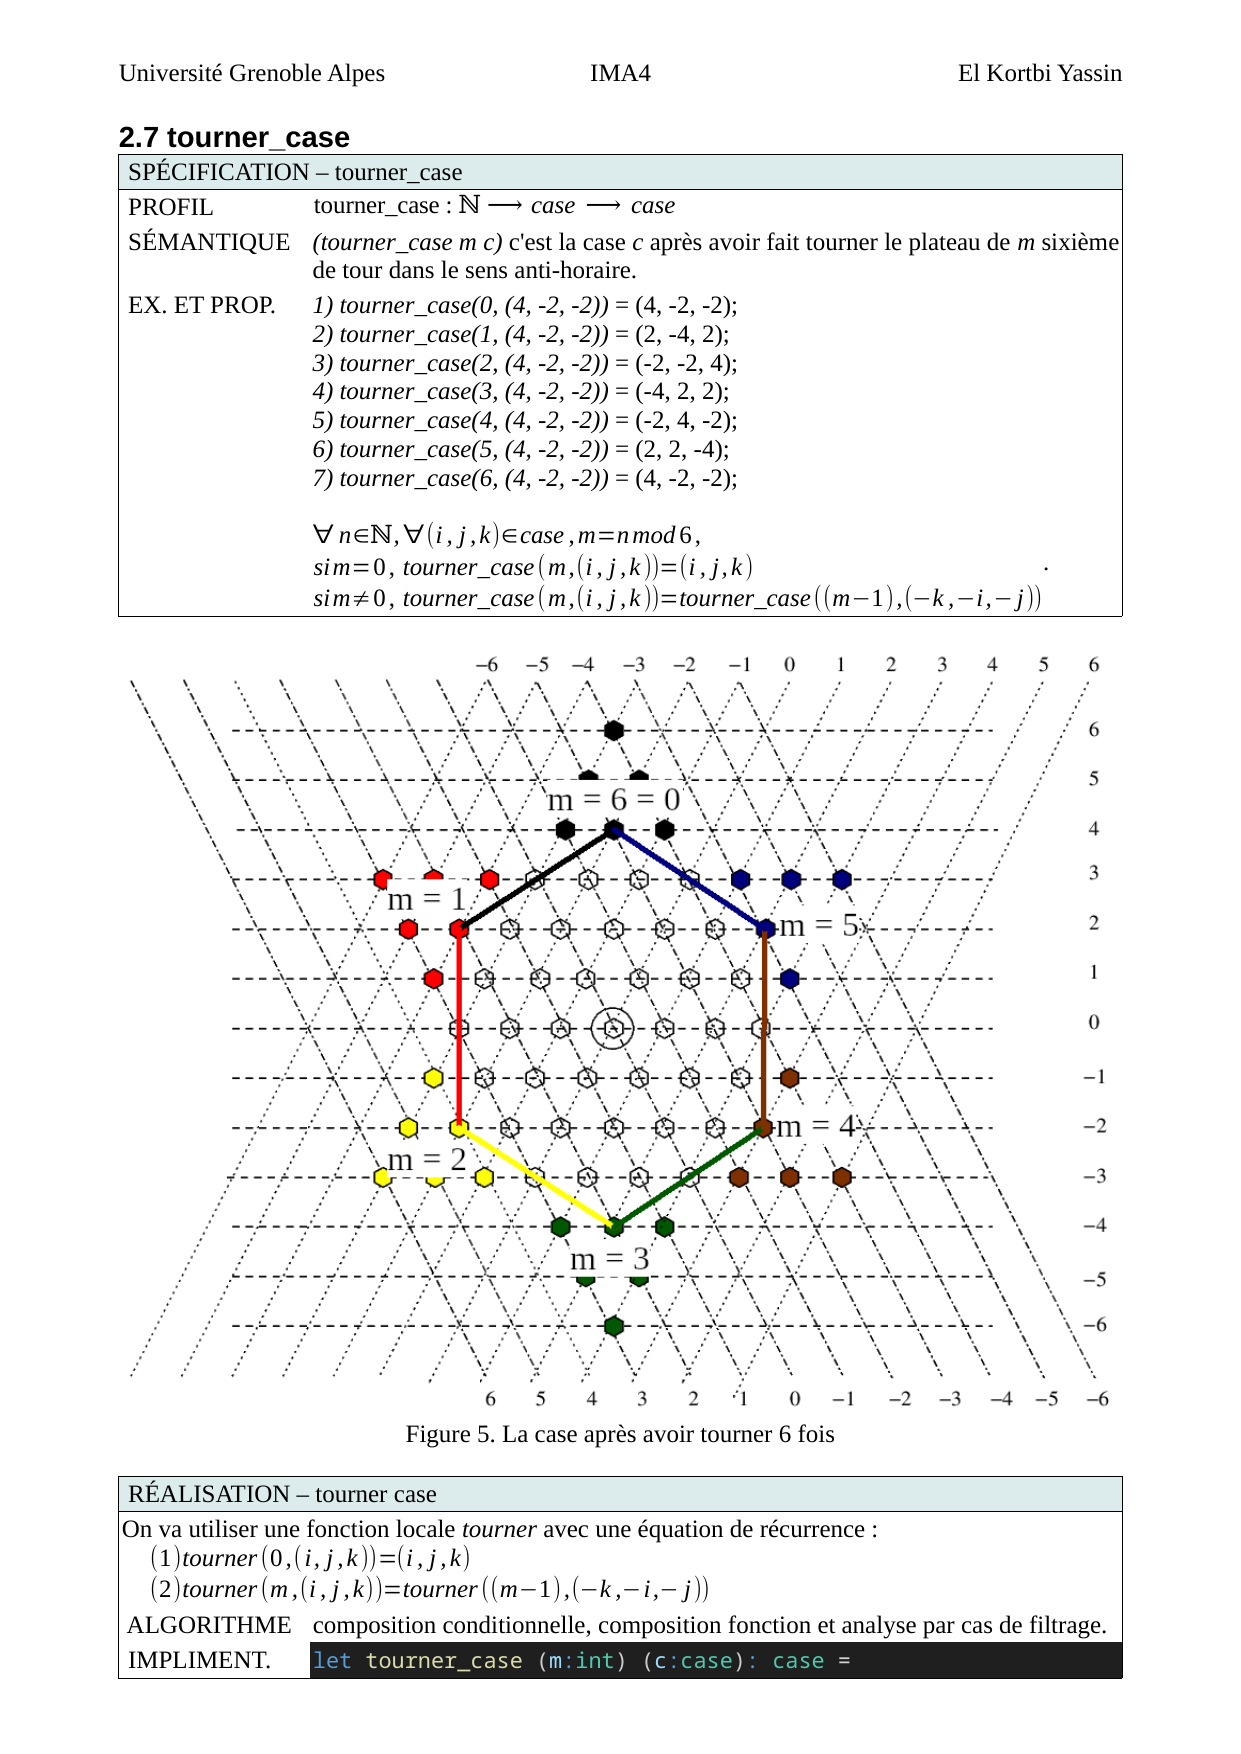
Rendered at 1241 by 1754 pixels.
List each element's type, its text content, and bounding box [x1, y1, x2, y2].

picture [118, 644, 1123, 1419]
table_header SPÉCIFICATION – tourner_case [119, 155, 1122, 189]
table_header RÉALISATION – tourner case [119, 1477, 1122, 1511]
table_cell [309, 190, 1122, 224]
table_cell ALGORITHME [119, 1607, 310, 1642]
table_cell (tourner_case m c) c'est la case c après avoir fait tourner le plateau de m sixième de tour dans le sens anti-horaire. [309, 224, 1122, 287]
table_cell 1) tourner_case(0, (4, -2, -2)) = (4, -2, -2); 2) tourner_case(1, (4, -2, -2)) = (2, -4, 2); 3) tourner_case(2, (4, -2, -2)) = (-2, -2, 4); 4) tourner_case(3, (4, -2, -2)) = (-4, 2, 2); 5) tourner_case(4, (4, -2, -2)) = (-2, 4, -2); 6) tourner_case(5, (4, -2, -2)) = (2, 2, -4); 7) tourner_case(6, (4, -2, -2)) = (4, -2, -2); . [309, 287, 1122, 616]
table_cell On va utiliser une fonction locale tourner avec une équation de récurrence : [119, 1512, 1122, 1607]
text Figure 5. La case après avoir tourner 6 fois [118, 1419, 1122, 1447]
table_cell let tourner_case (m:int) (c:case): case = [310, 1642, 1122, 1678]
table_cell SÉMANTIQUE [119, 224, 309, 287]
table_cell EX. ET PROP. [119, 287, 309, 616]
table_cell composition conditionnelle, composition fonction et analyse par cas de filtrage. [310, 1607, 1122, 1642]
table_cell PROFIL [119, 190, 309, 224]
subtitle 2.7 tourner_case [118, 120, 1122, 154]
table_cell IMPLIMENT. [119, 1642, 310, 1678]
